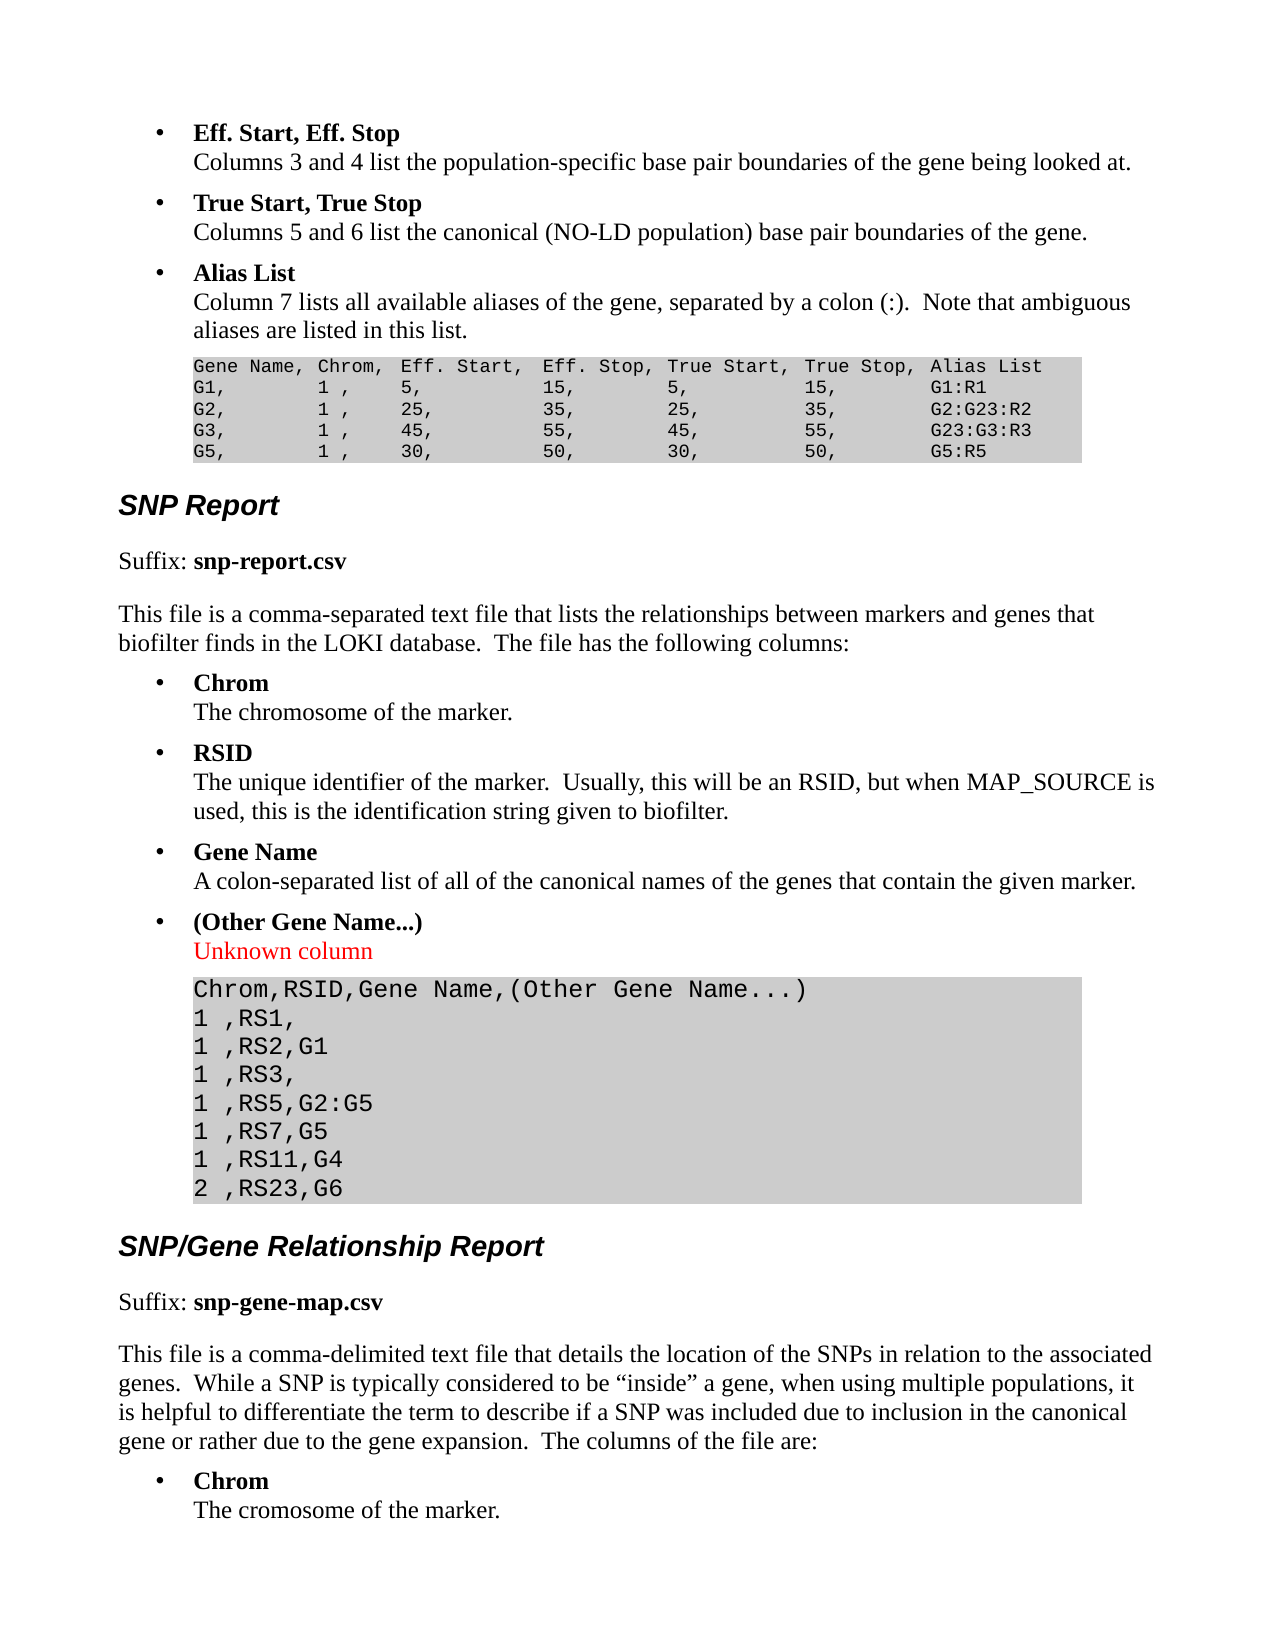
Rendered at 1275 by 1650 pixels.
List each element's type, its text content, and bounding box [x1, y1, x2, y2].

text G5, 1 , 30, 50, 30, 50, G5:R5 [193, 442, 1082, 463]
text G1, 1 , 5, 15, 5, 15, G1:R1 [193, 378, 1082, 399]
text 1 ,RS1, [193, 1005, 1082, 1034]
text This file is a comma-separated text file that lists the relationships between markers and genes that biofilter finds in the LOKI database. The file has the following columns: [118, 599, 1157, 656]
text 1 ,RS2,G1 [193, 1034, 1082, 1062]
text Suffix: snp-report.csv [118, 546, 1157, 575]
text Suffix: snp-gene-map.csv [118, 1287, 1157, 1316]
text 2 ,RS23,G6 [193, 1175, 1082, 1204]
text 1 ,RS5,G2:G5 [193, 1090, 1082, 1119]
text 1 ,RS3, [193, 1062, 1082, 1090]
text This file is a comma-delimited text file that details the location of the SNPs in relation to the associated genes. While a SNP is typically considered to be “inside” a gene, when using multiple populations, it is helpful to differentiate the term to describe if a SNP was included due to inclusion in the canonical gene or rather due to the gene expansion. The columns of the file are: [118, 1339, 1157, 1454]
list True Start, True Stop Columns 5 and 6 list the canonical (NO-LD population) base pair boundaries of the gene. [156, 188, 1157, 246]
text 1 ,RS11,G4 [193, 1147, 1082, 1175]
list Alias List Column 7 lists all available aliases of the gene, separated by a colon (:). Note that ambiguous aliases are listed in this list. [156, 258, 1157, 344]
text Gene Name, Chrom, Eff. Start, Eff. Stop, True Start, True Stop, Alias List [193, 357, 1082, 378]
list (Other Gene Name...) Unknown column [156, 907, 1157, 964]
text G3, 1 , 45, 55, 45, 55, G23:G3:R3 [193, 421, 1082, 442]
list Chrom The chromosome of the marker. [156, 668, 1157, 726]
list RSID The unique identifier of the marker. Usually, this will be an RSID, but when MAP_SOURCE is used, this is the identification string given to biofilter. [156, 738, 1157, 824]
list Eff. Start, Eff. Stop Columns 3 and 4 list the population-specific base pair boundaries of the gene being looked at. [156, 118, 1157, 176]
list Chrom The cromosome of the marker. [156, 1466, 1157, 1524]
list Gene Name A colon-separated list of all of the canonical names of the genes that contain the given marker. [156, 837, 1157, 894]
subtitle SNP Report [118, 488, 1157, 522]
text 1 ,RS7,G5 [193, 1119, 1082, 1147]
subtitle SNP/Gene Relationship Report [118, 1229, 1157, 1262]
text G2, 1 , 25, 35, 25, 35, G2:G23:R2 [193, 399, 1082, 421]
text Chrom,RSID,Gene Name,(Other Gene Name...) [193, 977, 1082, 1005]
